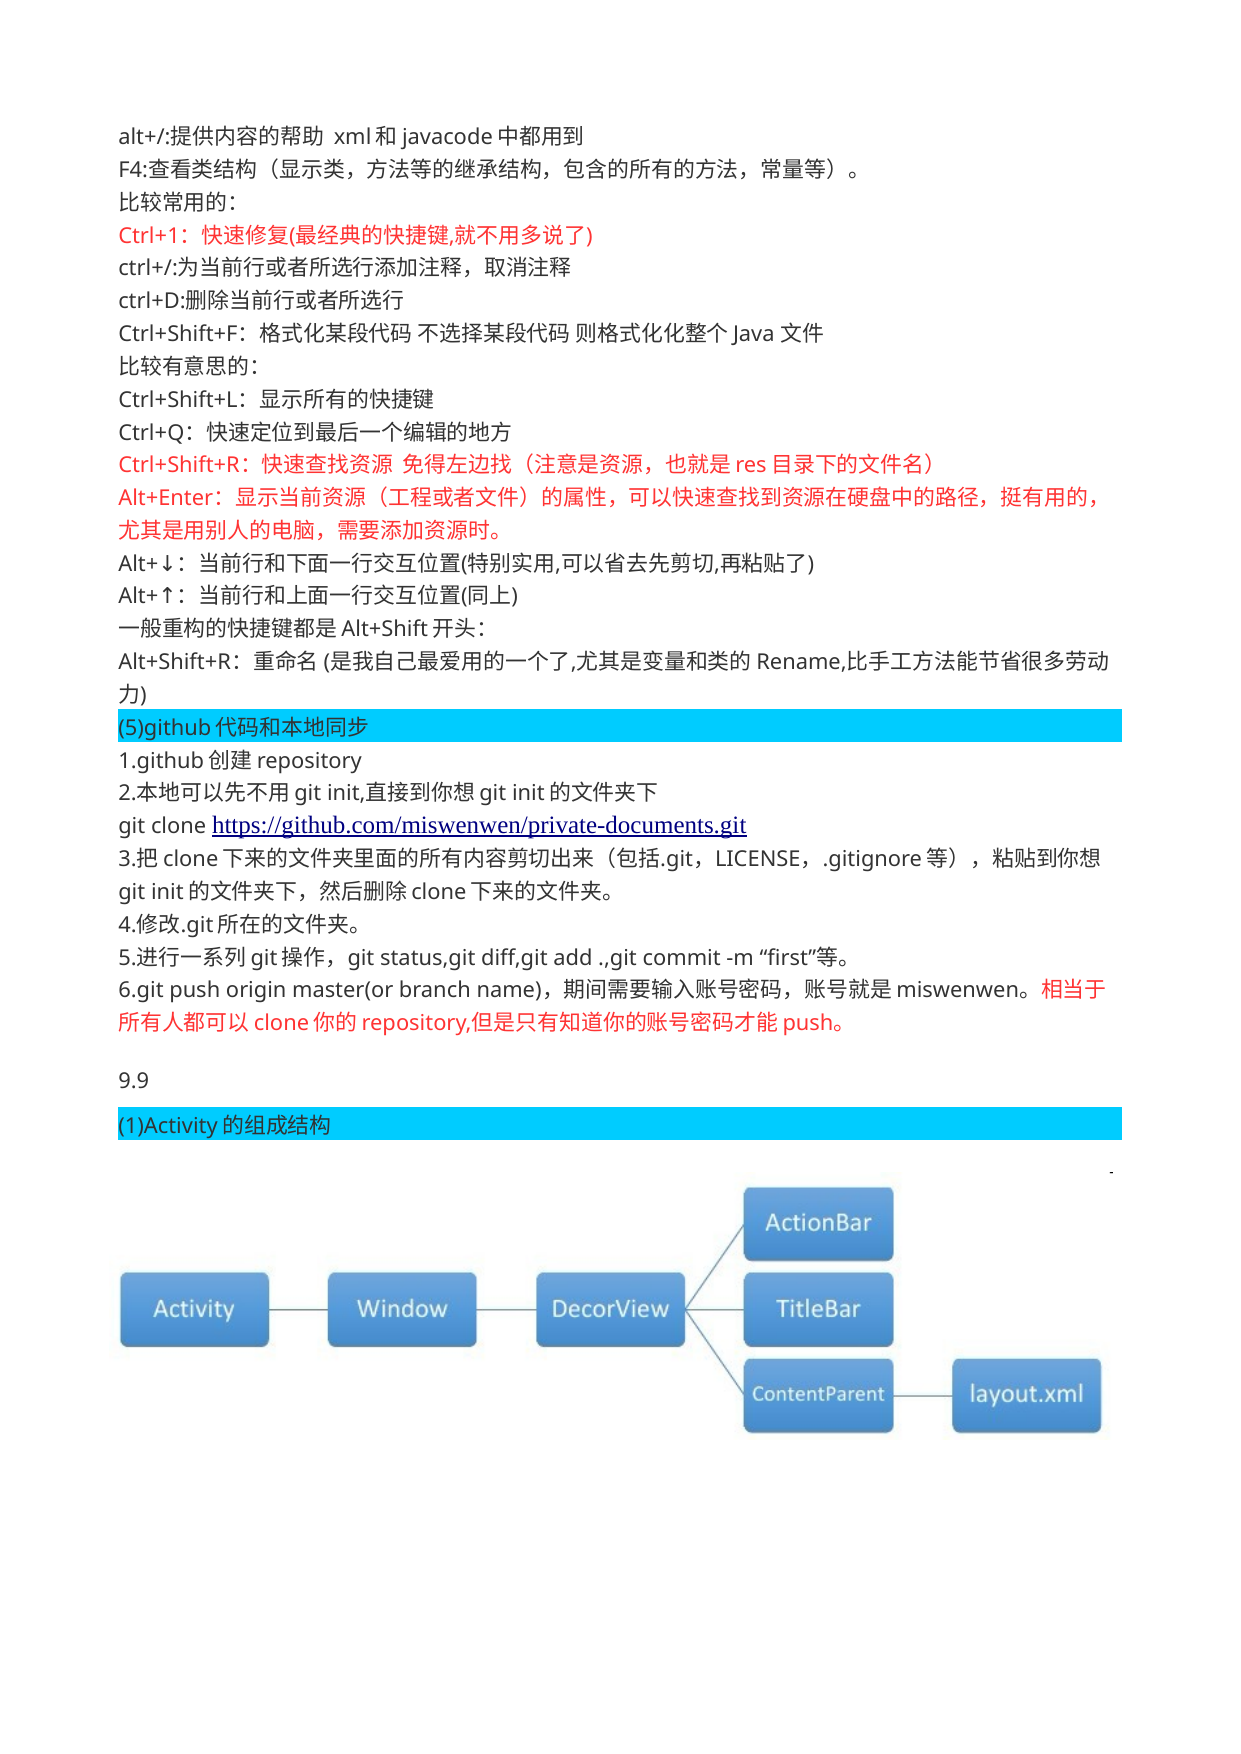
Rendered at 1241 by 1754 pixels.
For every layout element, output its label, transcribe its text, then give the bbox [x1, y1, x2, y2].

text F4:查看类结构（显示类，方法等的继承结构，包含的所有的方法，常量等）。 [118, 151, 1122, 184]
subtitle 9.9 [118, 1062, 1122, 1095]
picture [109, 1172, 1113, 1440]
text git clone https://github.com/miswenwen/private-documents.git [118, 807, 1122, 840]
text 1.github创建repository [118, 742, 1122, 774]
text Alt+↑：当前行和上面一行交互位置(同上) [118, 577, 1122, 610]
text Alt+Shift+R：重命名 (是我自己最爱用的一个了,尤其是变量和类的 Rename,比手工方法能节省很多劳动力) [118, 643, 1122, 709]
text (1)Activity的组成结构 [118, 1107, 1122, 1140]
text Ctrl+1：快速修复(最经典的快捷键,就不用多说了) [118, 217, 1122, 249]
text Ctrl+Shift+F：格式化某段代码 不选择某段代码 则格式化化整个Java 文件 [118, 315, 1122, 348]
text ctrl+D:删除当前行或者所选行 [118, 282, 1122, 315]
text 比较常用的： [118, 184, 1122, 217]
text alt+/:提供内容的帮助 xml和javacode中都用到 [118, 118, 1122, 151]
text Ctrl+Shift+L：显示所有的快捷键 [118, 381, 1122, 413]
text Ctrl+Shift+R：快速查找资源 免得左边找（注意是资源，也就是res目录下的文件名） [118, 446, 1122, 479]
text ctrl+/:为当前行或者所选行添加注释，取消注释 [118, 249, 1122, 282]
text (5)github代码和本地同步 [118, 709, 1122, 742]
text Alt+↓：当前行和下面一行交互位置(特别实用,可以省去先剪切,再粘贴了) [118, 545, 1122, 577]
text 6.git push origin master(or branch name)，期间需要输入账号密码，账号就是miswenwen。相当于所有人都可以clone你的repository,但是只有知道你的账号密码才能push。 [118, 971, 1122, 1037]
text Ctrl+Q：快速定位到最后一个编辑的地方 [118, 413, 1122, 446]
text 比较有意思的： [118, 348, 1122, 381]
text 3.把clone下来的文件夹里面的所有内容剪切出来（包括.git，LICENSE，.gitignore等），粘贴到你想git init的文件夹下，然后删除clone下来的文件夹。 [118, 840, 1122, 906]
text 一般重构的快捷键都是Alt+Shift开头： [118, 610, 1122, 643]
text 4.修改.git所在的文件夹。 [118, 906, 1122, 938]
text 2.本地可以先不用git init,直接到你想git init的文件夹下 [118, 774, 1122, 807]
text 5.进行一系列git操作，git status,git diff,git add .,git commit -m “first”等。 [118, 938, 1122, 971]
text Alt+Enter：显示当前资源（工程或者文件）的属性，可以快速查找到资源在硬盘中的路径，挺有用的，尤其是用别人的电脑，需要添加资源时。 [118, 479, 1122, 545]
